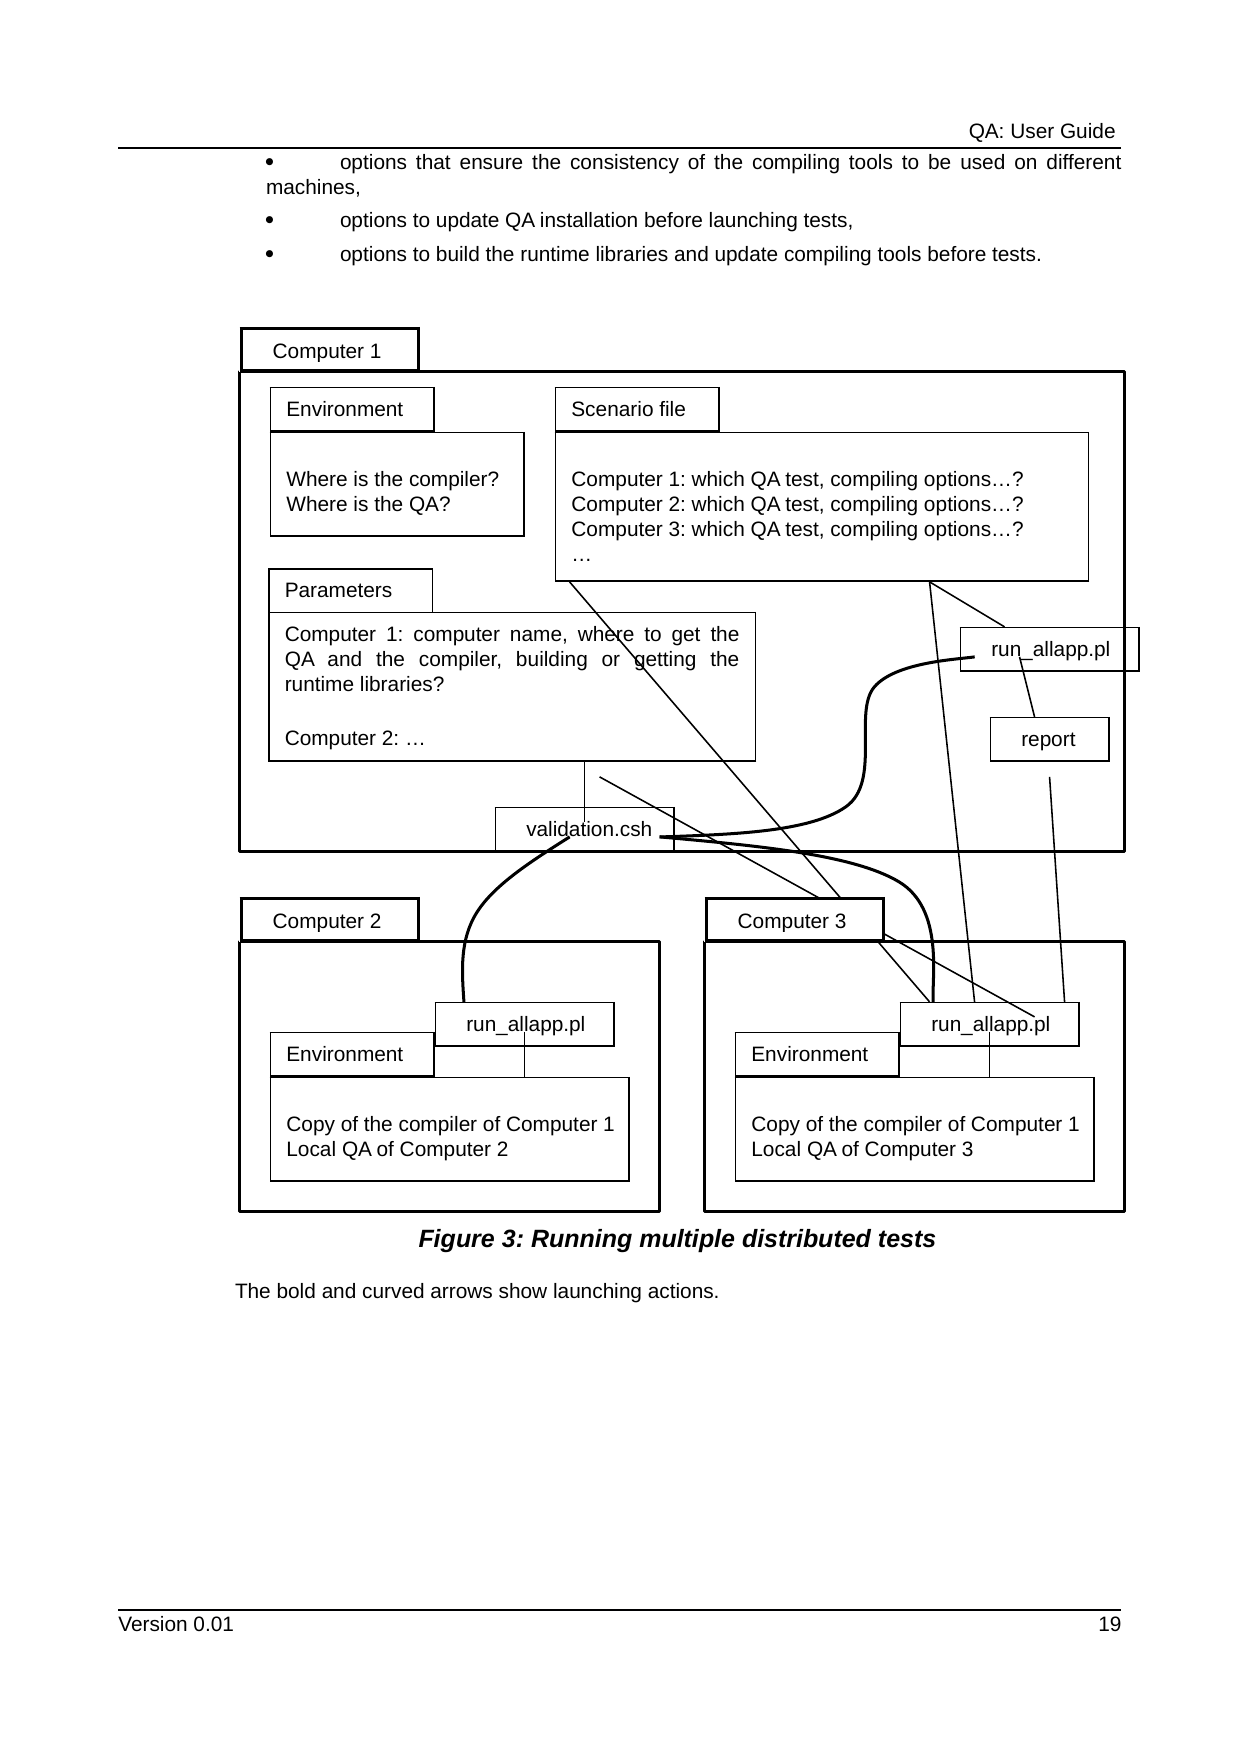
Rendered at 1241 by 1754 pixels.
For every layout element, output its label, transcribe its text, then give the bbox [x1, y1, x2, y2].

text Environment [286, 1041, 418, 1066]
list options to build the runtime libraries and update compiling tools before tests. [266, 241, 1122, 266]
list options that ensure the consistency of the compiling tools to be used on different machines, [266, 149, 1122, 199]
text Scenario file [571, 396, 703, 421]
text run_allapp.pl [991, 636, 1123, 661]
text Computer 2: … [284, 725, 711, 750]
text Computer 1: computer name, where to get the QA and the compiler, building or getting the runtime libraries? [284, 621, 665, 696]
text Environment [751, 1041, 883, 1066]
text report [1021, 726, 1093, 751]
text Computer 3 [737, 907, 867, 931]
text [695, 725, 740, 750]
text Figure 3: Running multiple distributed tests [235, 1224, 1122, 1253]
text run_allapp.pl [466, 1011, 598, 1036]
text Copy of the compiler of Computer 1 Local QA of Computer 3 [751, 1086, 1089, 1161]
text The bold and curved arrows show launching actions. [235, 1278, 1122, 1303]
text Where is the compiler? Where is the QA? [286, 441, 508, 516]
text Environment [286, 396, 418, 421]
text Copy of the compiler of Computer 1 Local QA of Computer 2 [286, 1086, 624, 1161]
text Computer 1: which QA test, compiling options…? Computer 2: which QA test, compiling options…? Computer 3: which QA test, compiling options…? … [571, 441, 1073, 566]
text Computer 1 [272, 337, 402, 361]
text validation.csh [526, 816, 658, 841]
text Parameters [284, 577, 416, 602]
list options to update QA installation before launching tests, [266, 207, 1122, 232]
text Computer 2 [272, 907, 402, 931]
text Computer 1: computer name, where to get the QA and the compiler, building or getting the runtime libraries? [606, 621, 740, 696]
text run_allapp.pl [931, 1011, 1063, 1036]
